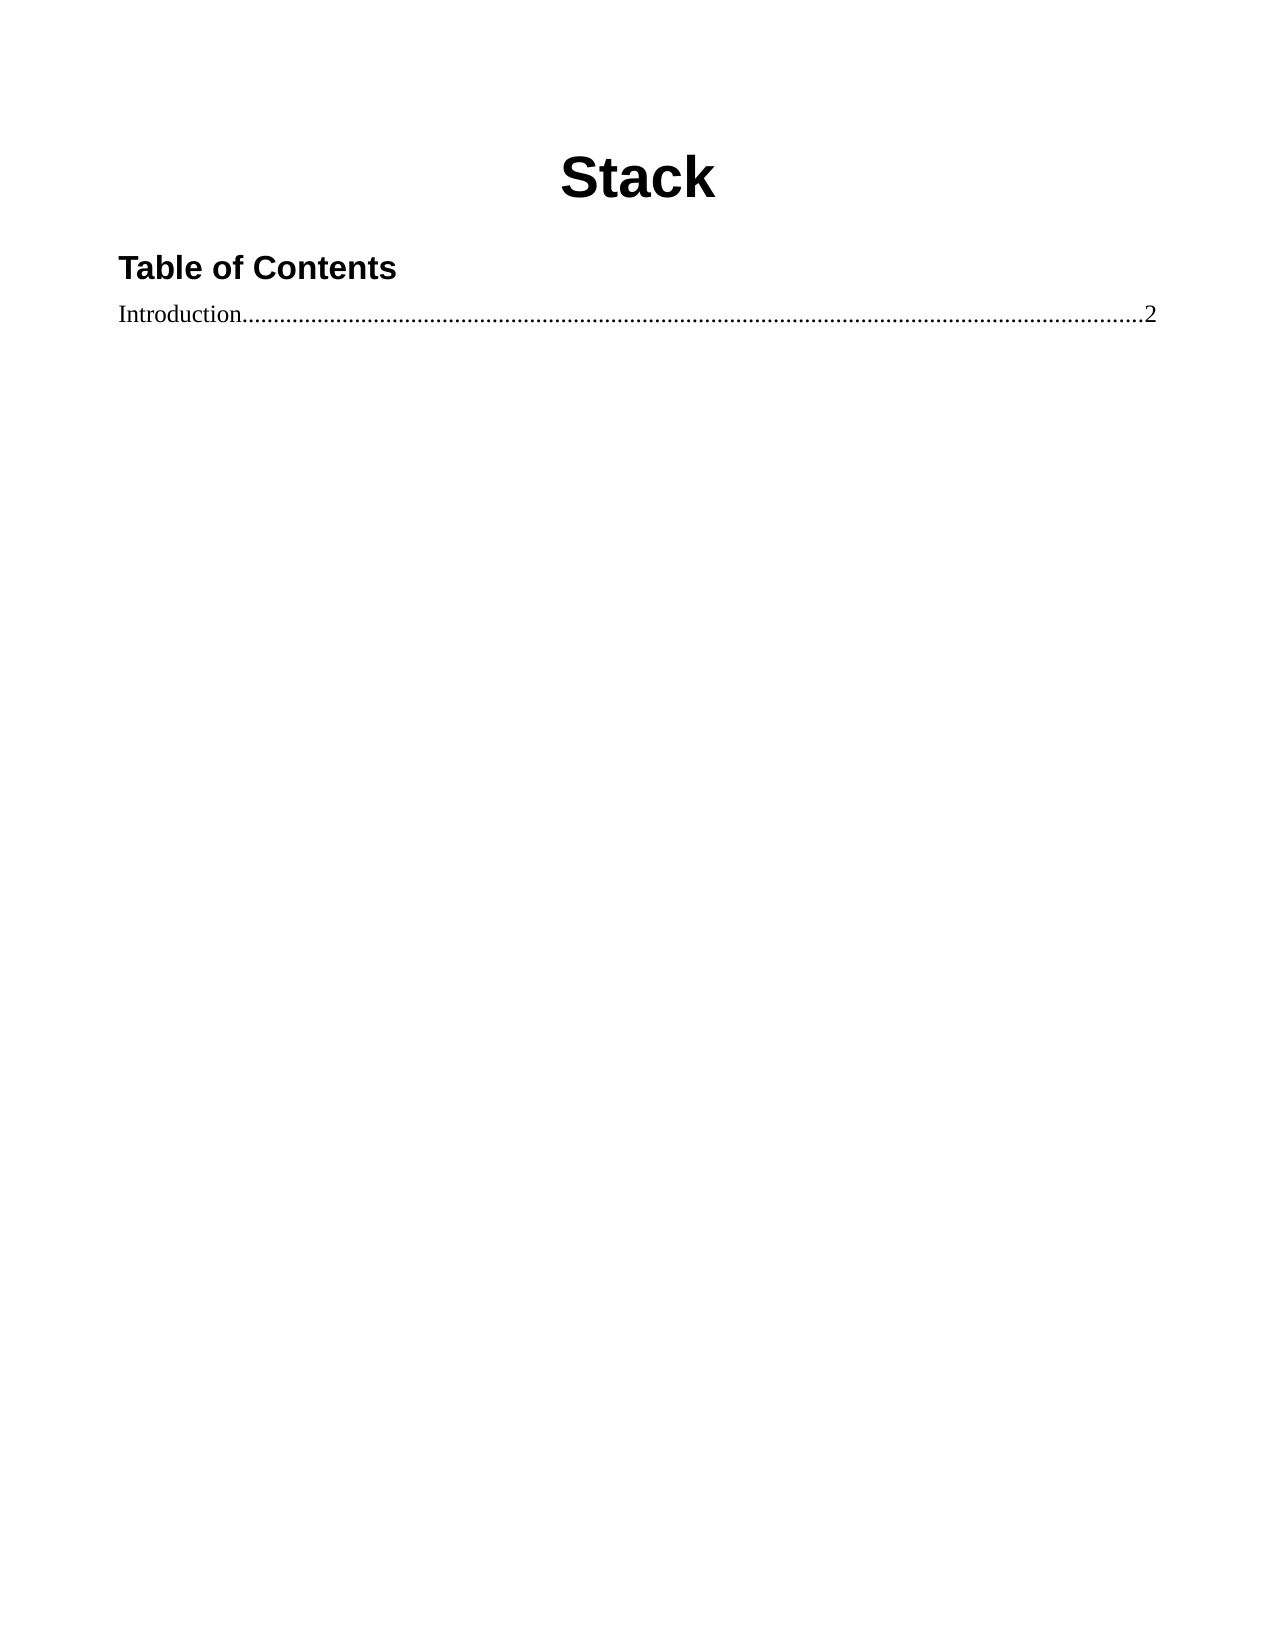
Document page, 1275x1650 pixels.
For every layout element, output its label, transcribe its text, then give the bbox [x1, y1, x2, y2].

subtitle Table of Contents [118, 248, 1157, 286]
title Stack [118, 143, 1157, 210]
text Introduction 2 [118, 299, 1157, 327]
